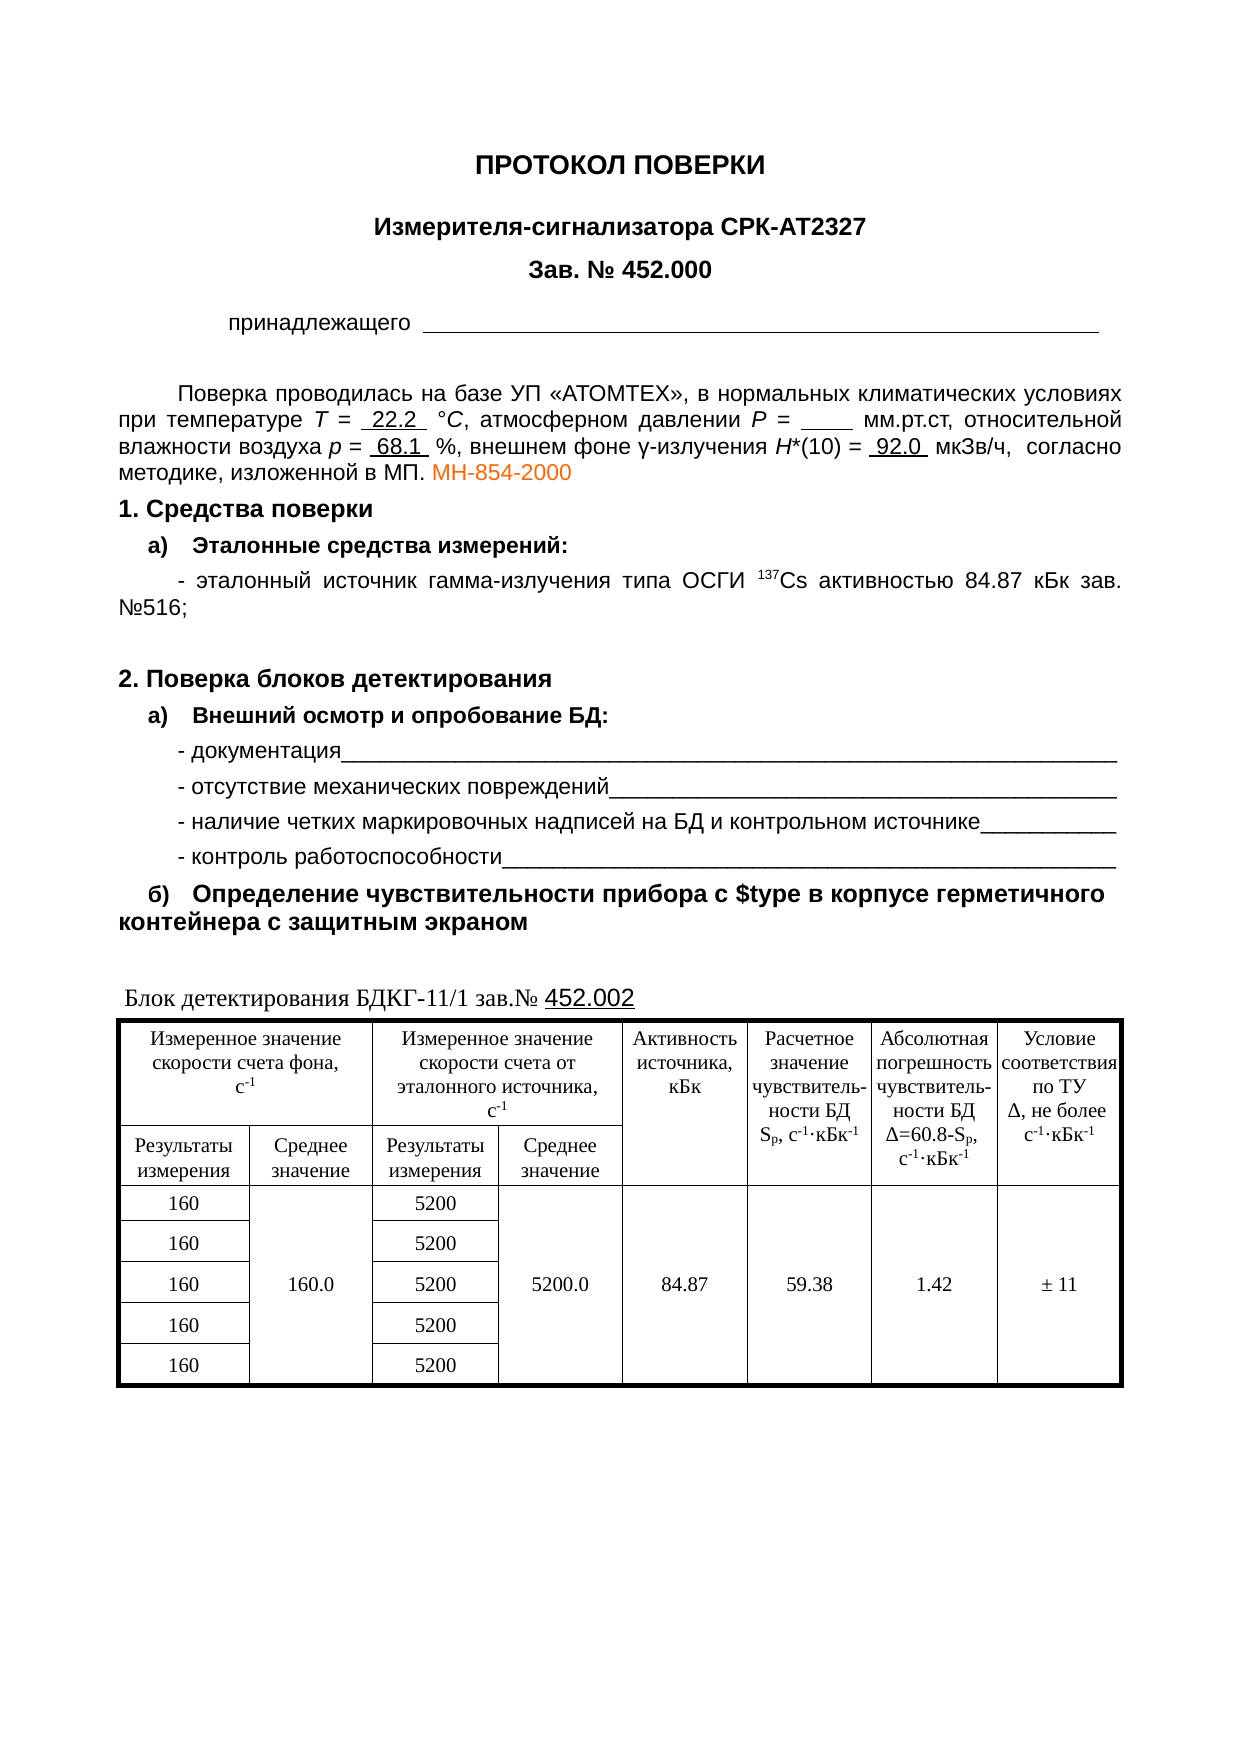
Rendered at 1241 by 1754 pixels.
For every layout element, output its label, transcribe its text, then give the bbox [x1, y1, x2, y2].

table_cell Расчетное значение чувствитель-ности БД Sp, с-1·кБк-1 [748, 1023, 871, 1184]
text б) Определение чувствительности прибора с $type в корпусе герметичного контейнера с защитным экраном [118, 879, 1122, 936]
table_cell 1.42 [872, 1186, 997, 1383]
text Зав. № 452.000 [118, 255, 1122, 284]
text - эталонный источник гамма-излучения типа ОСГИ 137Cs активностью 84.87 кБк зав. №516; [118, 567, 1122, 620]
table_cell 160.0 [250, 1186, 372, 1383]
text - наличие четких маркировочных надписей на БД и контрольном источнике [118, 808, 1122, 834]
table_cell 84.87 [623, 1186, 747, 1383]
table_cell Активность источника, кБк [623, 1023, 747, 1184]
text а) Эталонные средства измерений: [118, 532, 1122, 558]
text Поверка проводилась на базе УП «АТОМТЕХ», в нормальных климатических условиях при температуре Т = 22.2 °С, атмосферном давлении Р = мм.рт.ст, относительной влажности воздуха р = 68.1 %, внешнем фоне γ-излучения H*(10) = 92.0 мкЗв/ч, согласно методике, изложенной в МП. МН-854-2000 [118, 380, 1122, 485]
table_cell 5200 [373, 1221, 498, 1261]
table_cell 5200.0 [499, 1186, 622, 1383]
table_header Блок детектирования БДКГ-11/1 зав.№ 452.002 [118, 978, 1122, 1018]
table_cell 5200 [373, 1186, 498, 1220]
table_cell Измеренное значение скорости счета от эталонного источника, с-1 [373, 1023, 622, 1125]
table_cell 5200 [373, 1303, 498, 1342]
text - документация [118, 737, 1122, 764]
table_cell 160 [121, 1262, 249, 1302]
text Измерителя-сигнализатора СРК-АТ2327 [118, 212, 1122, 241]
table_cell 160 [121, 1303, 249, 1342]
text - отсутствие механических повреждений [118, 773, 1122, 799]
text 2. Поверка блоков детектирования [118, 664, 1122, 693]
table_cell Результаты измерения [121, 1126, 249, 1184]
table_cell ± 11 [998, 1186, 1119, 1383]
table_cell 160 [121, 1221, 249, 1261]
text - контроль работоспособности [118, 843, 1122, 870]
text Измерипринадлежащего . . [118, 307, 1122, 336]
table_cell Абсолютная погрешность чувствитель-ности БД Δ=60.8-Sp, с-1·кБк-1 [872, 1023, 997, 1184]
text а) Внешний осмотр и опробование БД: [118, 702, 1122, 728]
table_cell Среднее значение [499, 1126, 622, 1184]
table_cell 160 [121, 1186, 249, 1220]
text 1. Средства поверки [118, 494, 1122, 523]
table_cell Измеренное значение скорости счета фона, с-1 [121, 1023, 372, 1125]
table_cell Среднее значение [250, 1126, 372, 1184]
table_cell 5200 [373, 1262, 498, 1302]
table_cell 59.38 [748, 1186, 871, 1383]
text ПРОТОКОЛ ПОВЕРКИ [118, 149, 1122, 181]
table_cell 5200 [373, 1344, 498, 1383]
table_cell Результаты измерения [373, 1126, 498, 1184]
table_cell Условие соответствия по ТУ Δ, не более с-1·кБк-1 [998, 1023, 1119, 1184]
table_cell 160 [121, 1344, 249, 1383]
